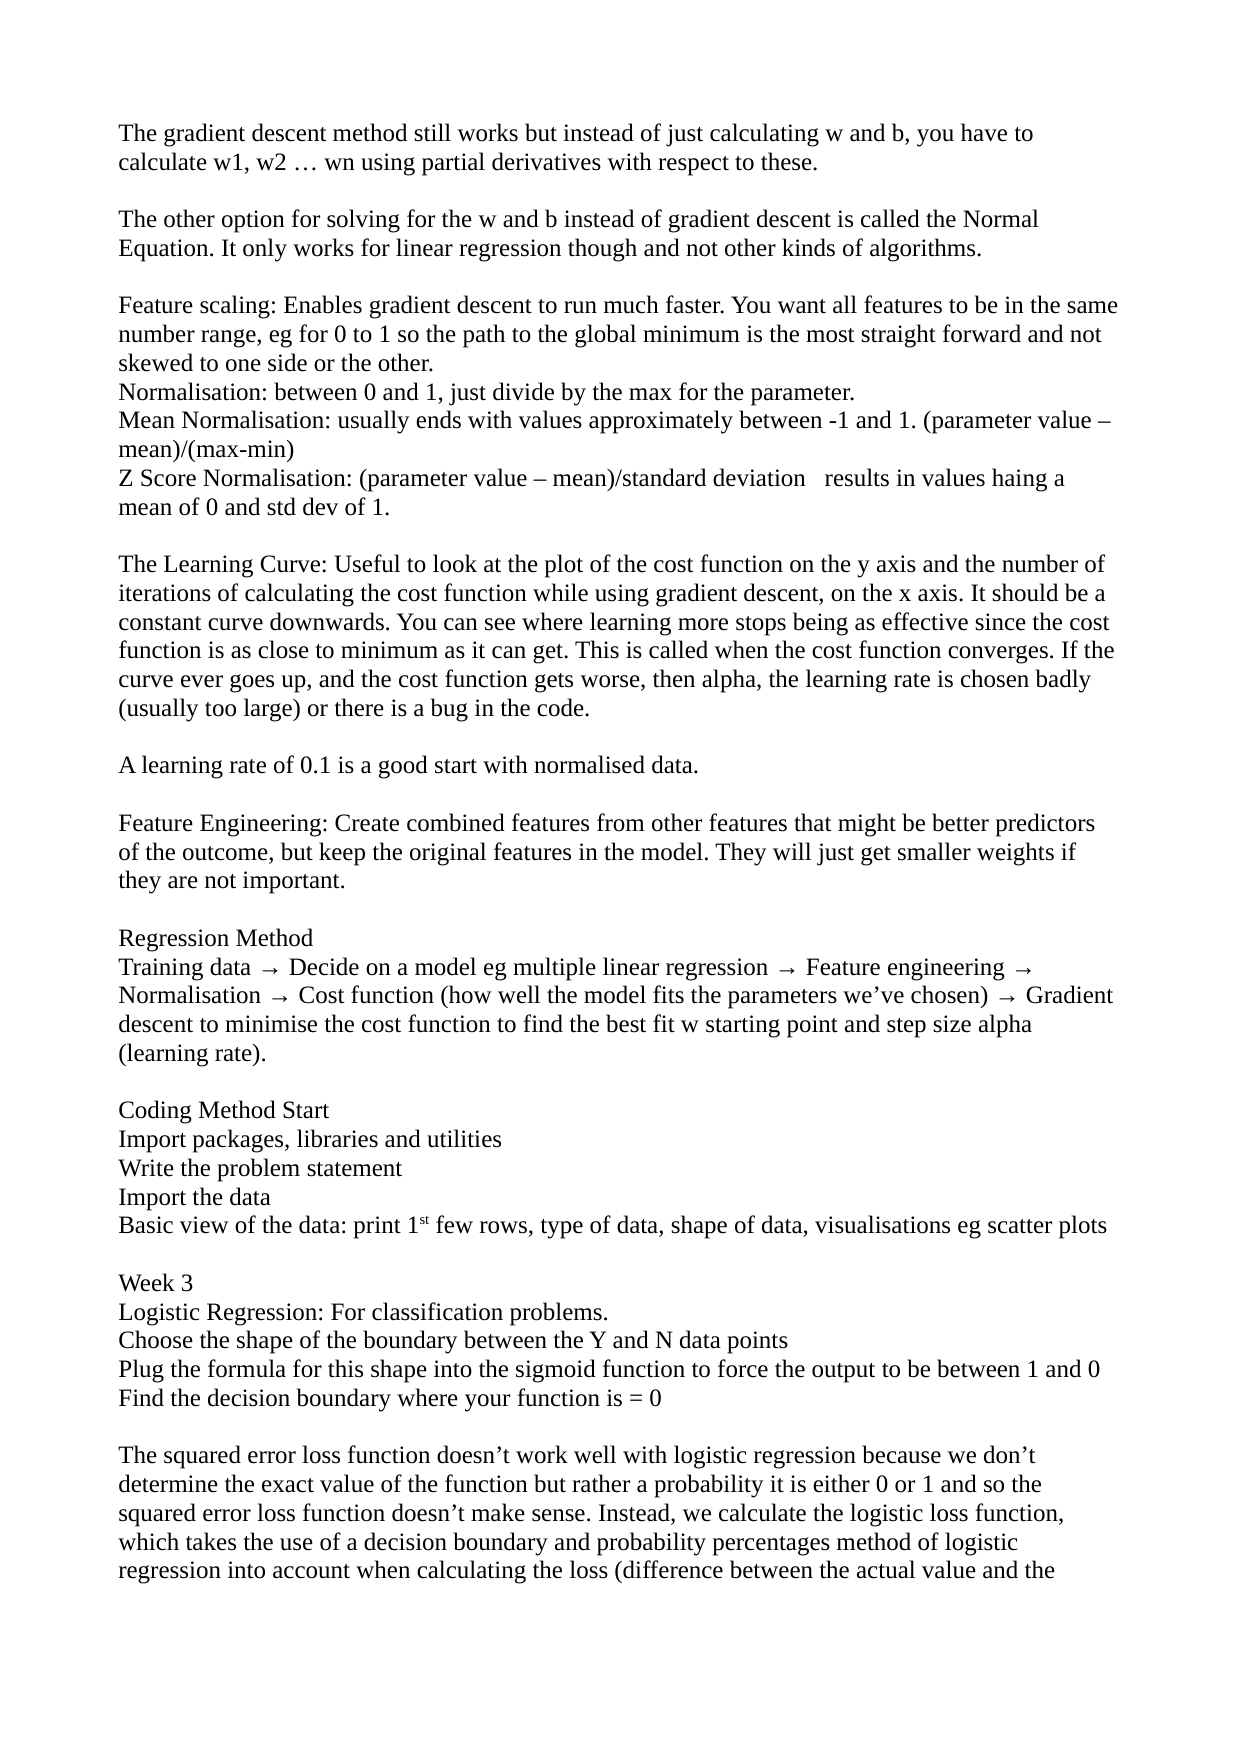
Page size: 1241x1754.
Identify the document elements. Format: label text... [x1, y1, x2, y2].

text Basic view of the data: print 1st few rows, type of data, shape of data, visualisations eg scatter plots [118, 1211, 1122, 1239]
text The Learning Curve: Useful to look at the plot of the cost function on the y axis and the number of iterations of calculating the cost function while using gradient descent, on the x axis. It should be a constant curve downwards. You can see where learning more stops being as effective since the cost function is as close to minimum as it can get. This is called when the cost function converges. If the curve ever goes up, and the cost function gets worse, then alpha, the learning rate is chosen badly (usually too large) or there is a bug in the code. [118, 549, 1122, 722]
text Choose the shape of the boundary between the Y and N data points [118, 1326, 1122, 1354]
text Plug the formula for this shape into the sigmoid function to force the output to be between 1 and 0 [118, 1354, 1122, 1383]
text The squared error loss function doesn’t work well with logistic regression because we don’t determine the exact value of the function but rather a probability it is either 0 or 1 and so the squared error loss function doesn’t make sense. Instead, we calculate the logistic loss function, which takes the use of a decision boundary and probability percentages method of logistic regression into account when calculating the loss (difference between the actual value and the [118, 1441, 1122, 1584]
text Import packages, libraries and utilities [118, 1124, 1122, 1153]
text Find the decision boundary where your function is = 0 [118, 1383, 1122, 1412]
text Coding Method Start [118, 1096, 1122, 1124]
text Normalisation: between 0 and 1, just divide by the max for the parameter. [118, 377, 1122, 406]
text Training data → Decide on a model eg multiple linear regression → Feature engineering → Normalisation → Cost function (how well the model fits the parameters we’ve chosen) → Gradient descent to minimise the cost function to find the best fit w starting point and step size alpha (learning rate). [118, 952, 1122, 1067]
text The other option for solving for the w and b instead of gradient descent is called the Normal Equation. It only works for linear regression though and not other kinds of algorithms. [118, 204, 1122, 262]
text Regression Method [118, 923, 1122, 952]
text The gradient descent method still works but instead of just calculating w and b, you have to calculate w1, w2 … wn using partial derivatives with respect to these. [118, 118, 1122, 176]
text Week 3 [118, 1268, 1122, 1297]
text Logistic Regression: For classification problems. [118, 1297, 1122, 1326]
text Mean Normalisation: usually ends with values approximately between -1 and 1. (parameter value – mean)/(max-min) [118, 406, 1122, 463]
text Z Score Normalisation: (parameter value – mean)/standard deviation results in values haing a mean of 0 and std dev of 1. [118, 463, 1122, 521]
text A learning rate of 0.1 is a good start with normalised data. [118, 751, 1122, 779]
text Feature scaling: Enables gradient descent to run much faster. You want all features to be in the same number range, eg for 0 to 1 so the path to the global minimum is the most straight forward and not skewed to one side or the other. [118, 291, 1122, 377]
text Feature Engineering: Create combined features from other features that might be better predictors of the outcome, but keep the original features in the model. They will just get smaller weights if they are not important. [118, 808, 1122, 894]
text Write the problem statement [118, 1153, 1122, 1182]
text Import the data [118, 1182, 1122, 1211]
